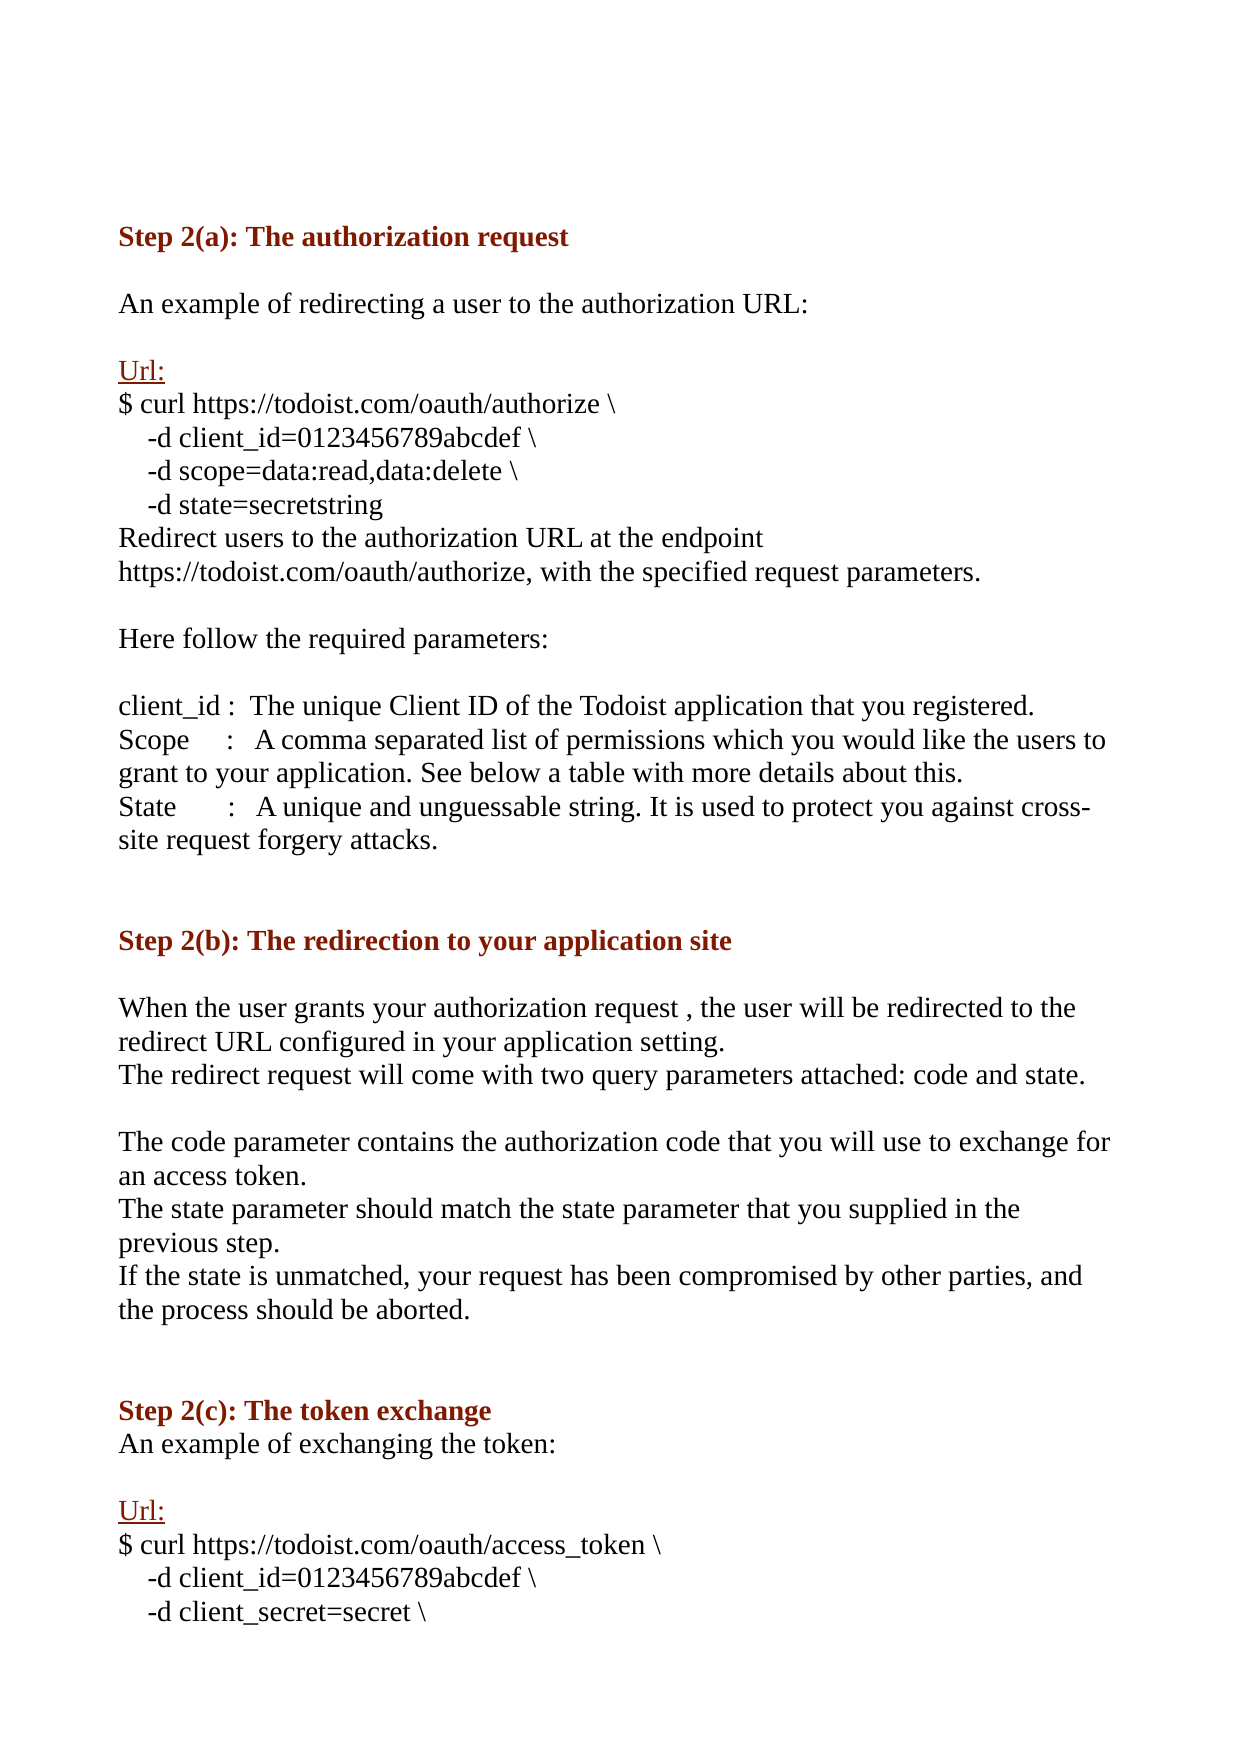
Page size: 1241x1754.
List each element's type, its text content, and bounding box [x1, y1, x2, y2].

text Step 2(c): The token exchange [118, 1393, 1122, 1426]
text Step 2(a): The authorization request [118, 219, 1122, 252]
text The state parameter should match the state parameter that you supplied in the previous step. [118, 1191, 1122, 1258]
text Scope : A comma separated list of permissions which you would like the users to grant to your application. See below a table with more details about this. [118, 722, 1122, 789]
text The code parameter contains the authorization code that you will use to exchange for an access token. [118, 1124, 1122, 1191]
text -d state=secretstring [118, 487, 1122, 521]
text -d client_id=0123456789abcdef \ [118, 420, 1122, 453]
text client_id : The unique Client ID of the Todoist application that you registered. [118, 688, 1122, 722]
text An example of redirecting a user to the authorization URL: [118, 286, 1122, 319]
text State : A unique and unguessable string. It is used to protect you against cross-site request forgery attacks. [118, 789, 1122, 856]
text If the state is unmatched, your request has been compromised by other parties, and the process should be aborted. [118, 1258, 1122, 1326]
text Step 2(b): The redirection to your application site [118, 923, 1122, 957]
text $ curl https://todoist.com/oauth/access_token \ [118, 1527, 1122, 1560]
text Url: [118, 1493, 1122, 1527]
text -d client_secret=secret \ [118, 1594, 1122, 1627]
text Url: [118, 353, 1122, 386]
text $ curl https://todoist.com/oauth/authorize \ [118, 386, 1122, 420]
text Here follow the required parameters: [118, 621, 1122, 655]
text -d scope=data:read,data:delete \ [118, 453, 1122, 487]
text Redirect users to the authorization URL at the endpoint https://todoist.com/oauth/authorize, with the specified request parameters. [118, 521, 1122, 588]
text -d client_id=0123456789abcdef \ [118, 1560, 1122, 1594]
text When the user grants your authorization request , the user will be redirected to the redirect URL configured in your application setting. [118, 990, 1122, 1057]
text The redirect request will come with two query parameters attached: code and state. [118, 1057, 1122, 1091]
text An example of exchanging the token: [118, 1426, 1122, 1460]
